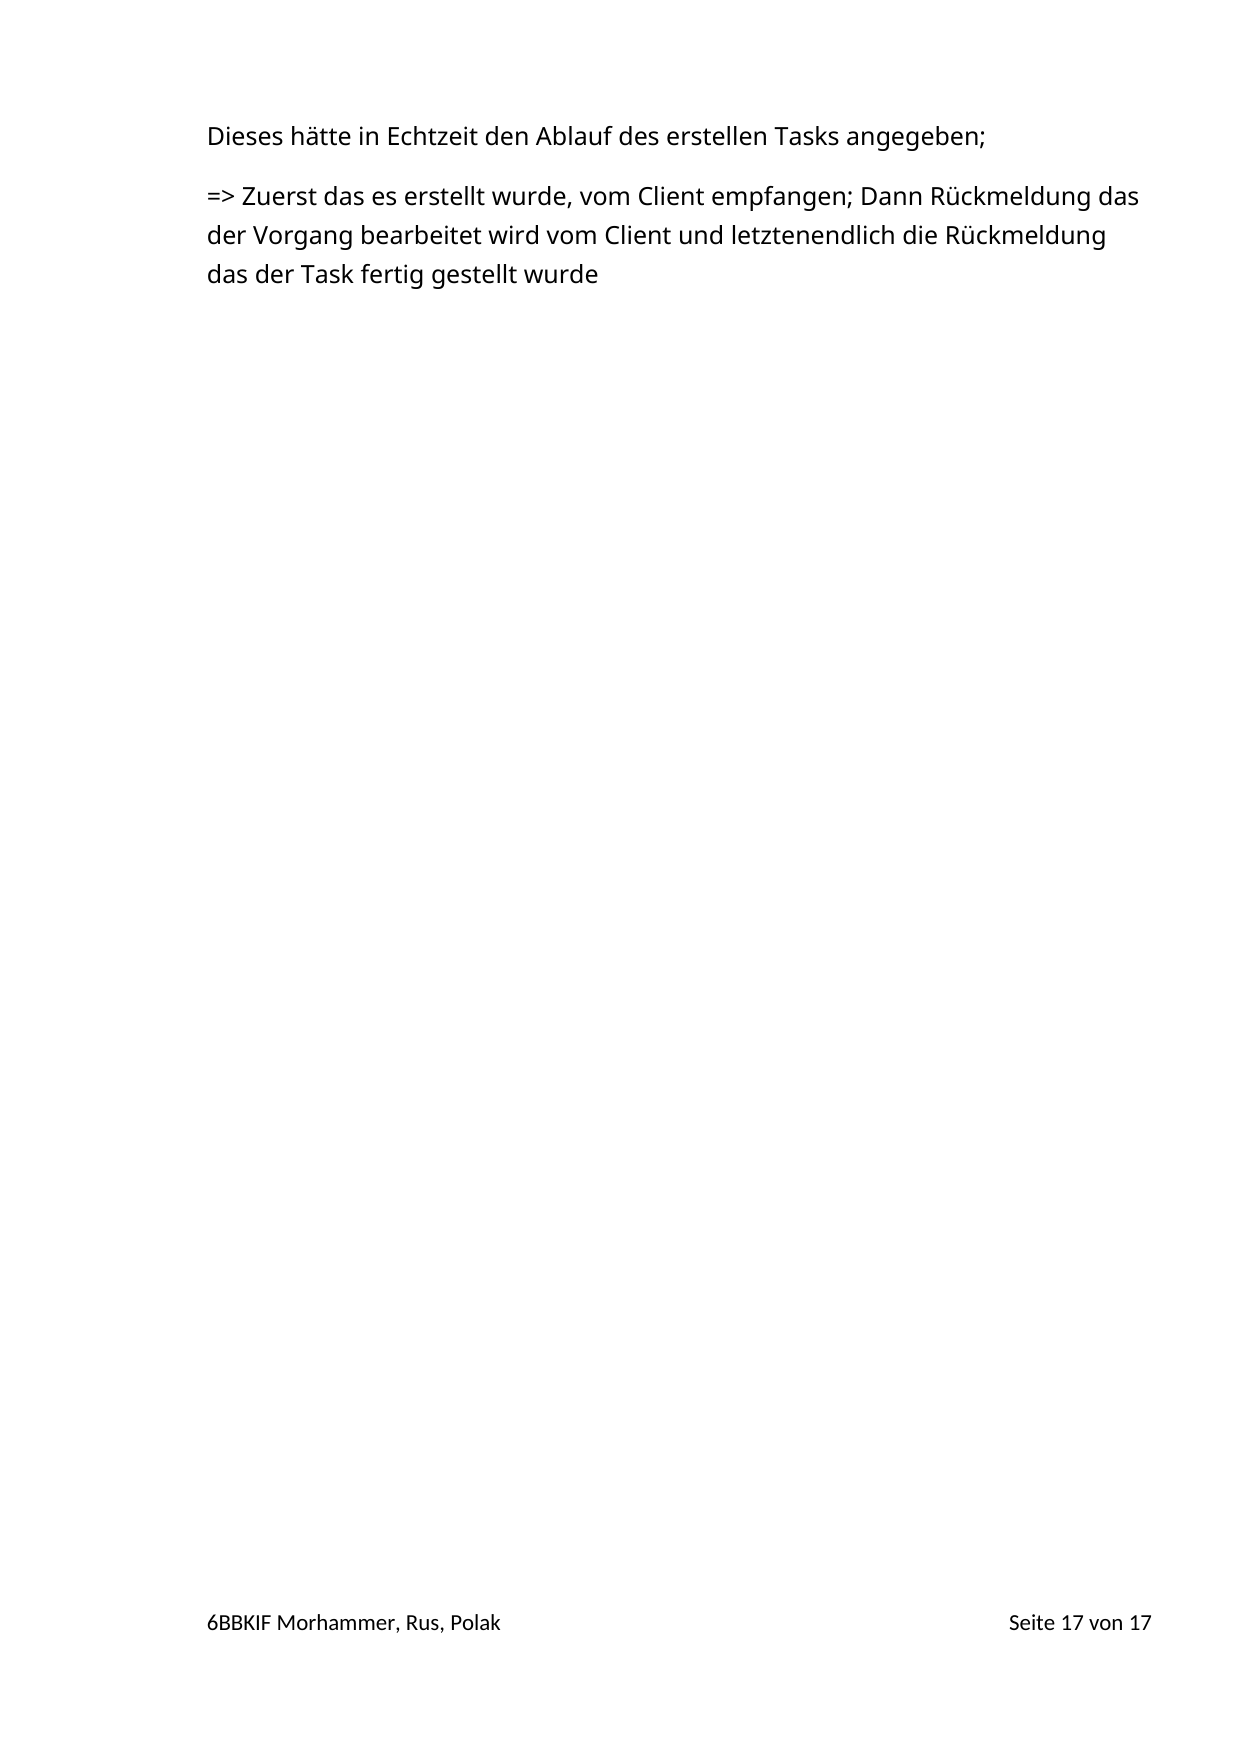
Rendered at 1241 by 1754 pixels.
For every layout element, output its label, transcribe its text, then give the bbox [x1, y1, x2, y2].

text => Zuerst das es erstellt wurde, vom Client empfangen; Dann Rückmeldung das der Vorgang bearbeitet wird vom Client und letztenendlich die Rückmeldung das der Task fertig gestellt wurde [207, 178, 1152, 291]
text Dieses hätte in Echtzeit den Ablauf des erstellen Tasks angegeben; [207, 118, 1152, 152]
